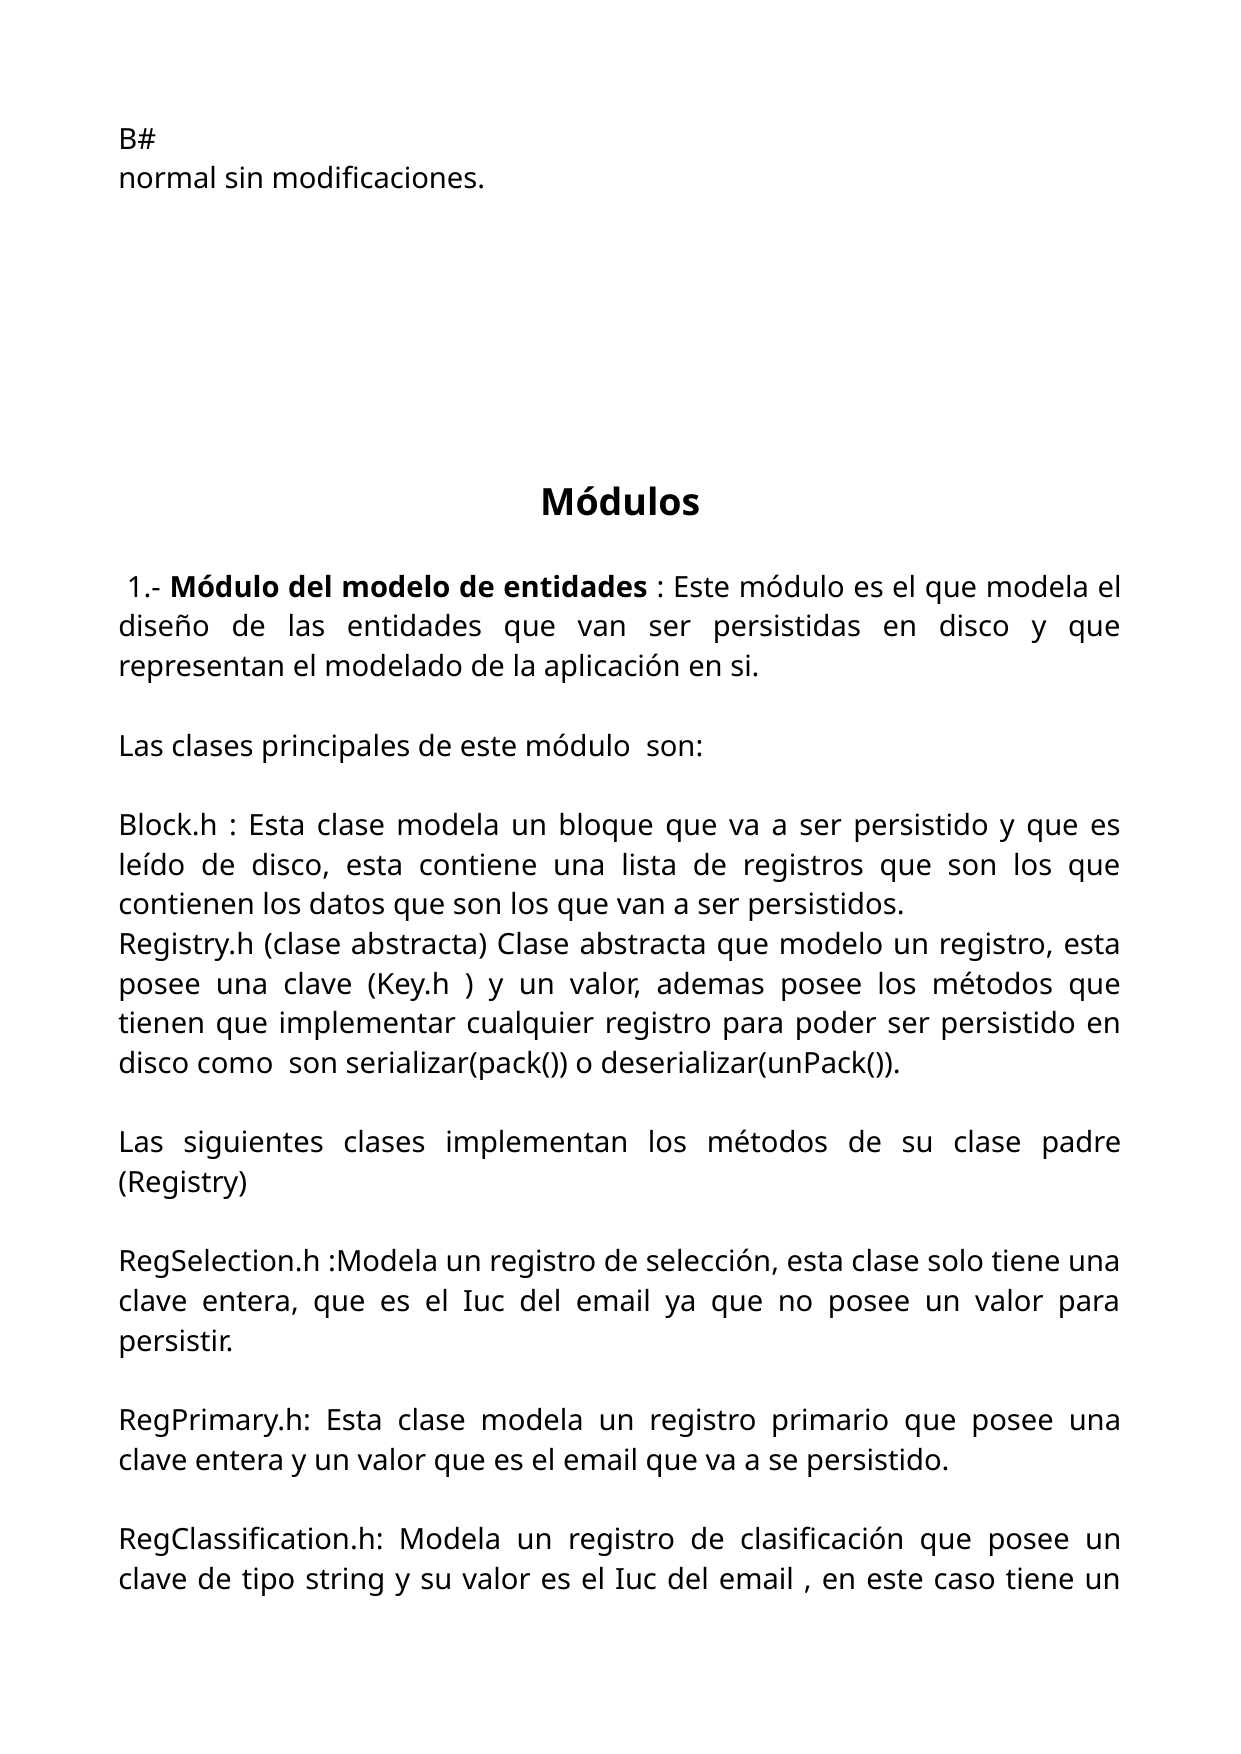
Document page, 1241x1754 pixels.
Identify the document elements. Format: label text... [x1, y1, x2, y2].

text B# [118, 118, 1122, 158]
text Registry.h (clase abstracta) Clase abstracta que modelo un registro, esta posee una clave (Key.h ) y un valor, ademas posee los métodos que tienen que implementar cualquier registro para poder ser persistido en disco como son serializar(pack()) o deserializar(unPack()). [118, 923, 1122, 1082]
text Las clases principales de este módulo son: [118, 725, 1122, 764]
text 1.- Módulo del modelo de entidades : Este módulo es el que modela el diseño de las entidades que van ser persistidas en disco y que representan el modelado de la aplicación en si. [118, 566, 1122, 685]
text RegClassification.h: Modela un registro de clasificación que posee un clave de tipo string y su valor es el Iuc del email , en este caso tiene un [118, 1518, 1122, 1598]
text RegPrimary.h: Esta clase modela un registro primario que posee una clave entera y un valor que es el email que va a se persistido. [118, 1399, 1122, 1479]
text normal sin modificaciones. [118, 158, 1122, 197]
text Block.h : Esta clase modela un bloque que va a ser persistido y que es leído de disco, esta contiene una lista de registros que son los que contienen los datos que son los que van a ser persistidos. [118, 804, 1122, 923]
text Las siguientes clases implementan los métodos de su clase padre (Registry) [118, 1122, 1122, 1201]
text RegSelection.h :Modela un registro de selección, esta clase solo tiene una clave entera, que es el Iuc del email ya que no posee un valor para persistir. [118, 1241, 1122, 1360]
text Módulos [118, 475, 1122, 526]
